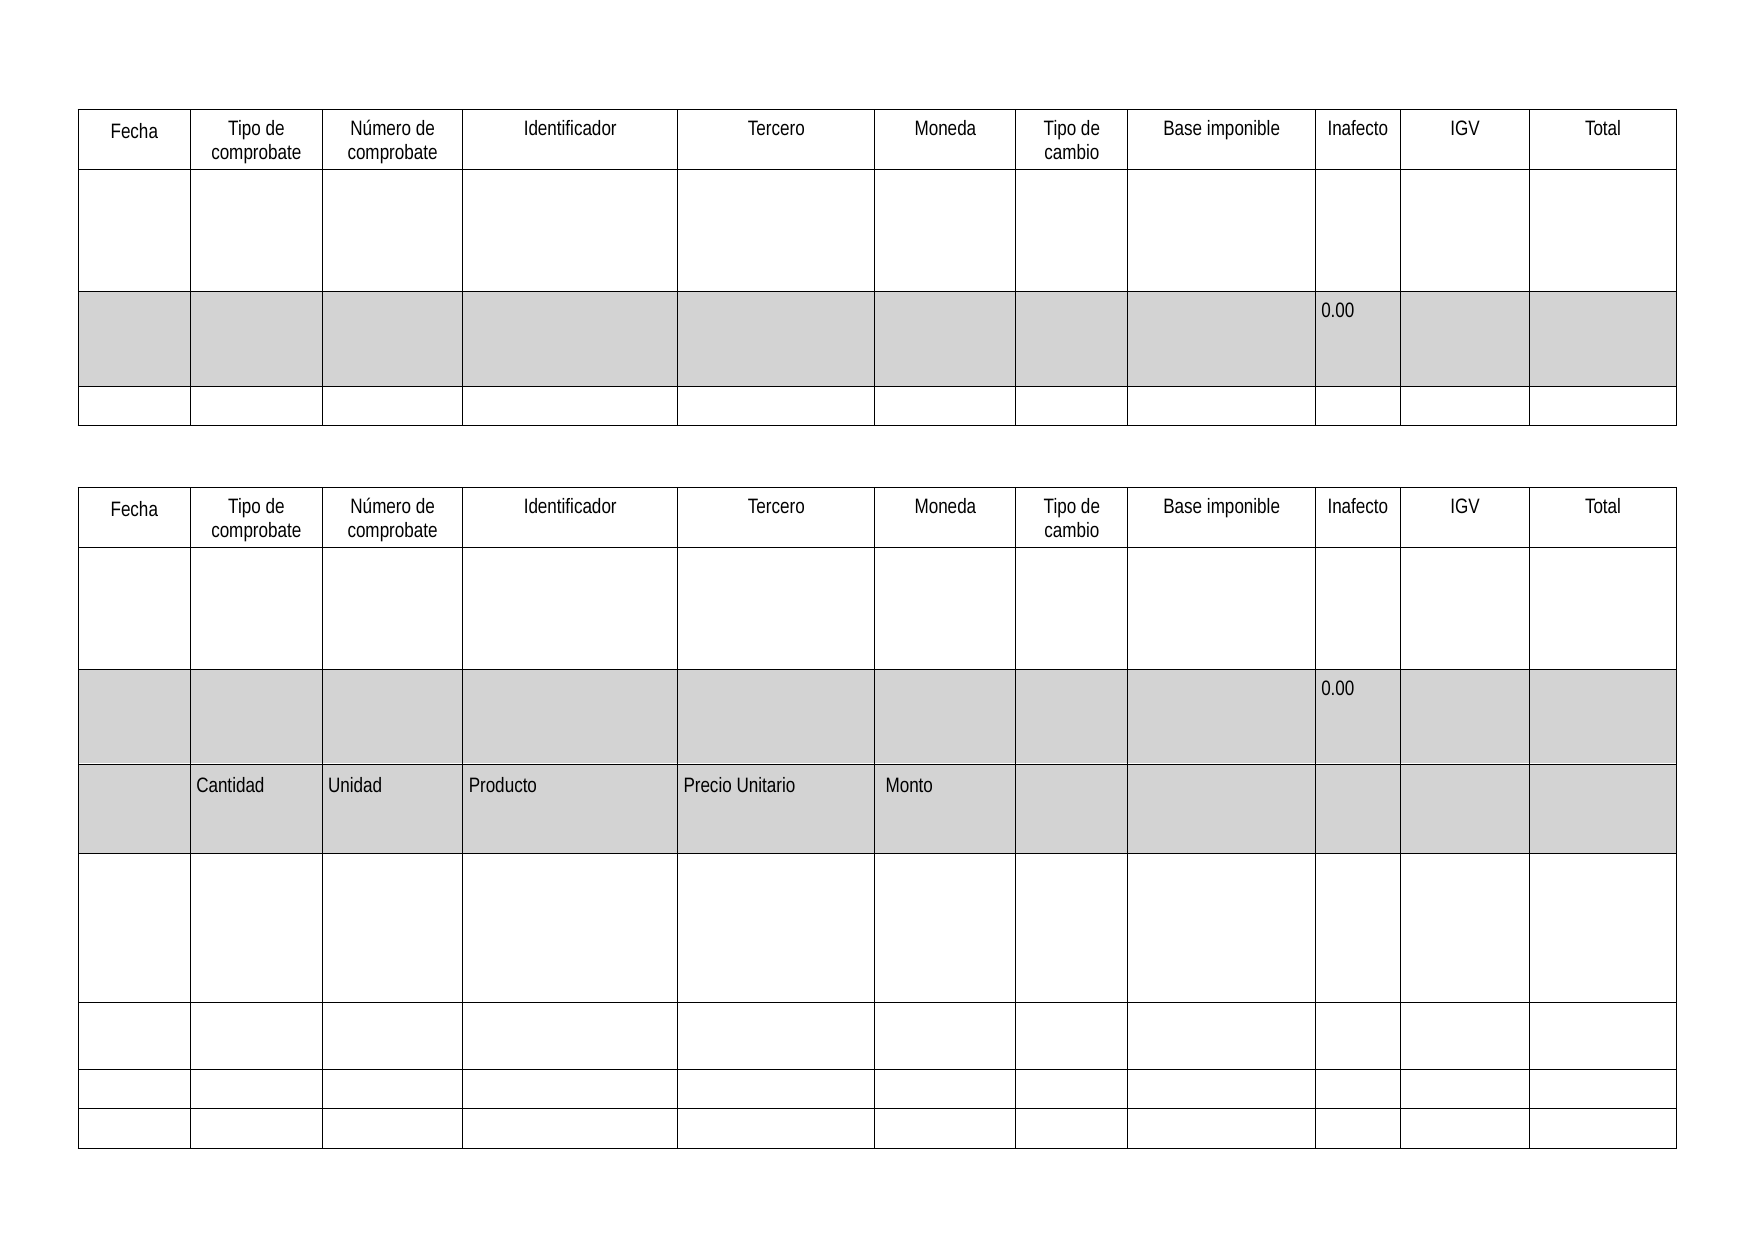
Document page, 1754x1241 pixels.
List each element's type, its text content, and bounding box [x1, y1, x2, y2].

table_cell [1316, 548, 1400, 669]
table_cell Precio Unitario [678, 765, 874, 853]
table_cell [79, 1003, 190, 1069]
table_cell [191, 1070, 322, 1108]
table_cell [1016, 1070, 1127, 1108]
table_cell <invoice.sunat_document_type> [191, 670, 322, 763]
table_cell [463, 1109, 677, 1148]
table_cell [1016, 1109, 1127, 1148]
table_header Inafecto [1316, 488, 1400, 547]
table_cell <invoice.untaxed_amount> [1128, 292, 1315, 386]
table_cell <invoice.party.name> [678, 292, 874, 386]
table_header IGV [1401, 488, 1529, 547]
table_cell [1128, 387, 1315, 425]
table_cell [1016, 170, 1127, 291]
table_cell [678, 854, 874, 1002]
text <if test="not show_products"> [78, 81, 1676, 105]
table_cell [323, 854, 462, 1002]
table_cell [1401, 387, 1529, 425]
table_cell [1128, 1070, 1315, 1108]
text <company.party.rec_name> [78, 51, 1676, 75]
table_cell <invoice.currency.symbol> [875, 292, 1015, 386]
table_cell [1530, 1003, 1676, 1069]
table_header Fecha [79, 110, 190, 169]
table_cell [323, 548, 462, 669]
table_cell [1401, 1109, 1529, 1148]
table_cell Producto [463, 765, 677, 853]
table_cell <line.quantity> [191, 1003, 322, 1069]
table_cell [1530, 765, 1676, 853]
table_cell <invoice.currency.symbol> [875, 670, 1015, 763]
table_cell [678, 387, 874, 425]
table_cell <line.product.name> [463, 1003, 677, 1069]
table_cell 0.00 [1316, 292, 1400, 386]
table_cell [1530, 387, 1676, 425]
table_header Identificador [463, 488, 677, 547]
table_cell <for each="invoice in invoices"> [79, 170, 190, 291]
table_cell Unidad [323, 765, 462, 853]
text </if> [78, 429, 1676, 453]
table_cell [1016, 854, 1127, 1002]
table_cell [191, 854, 322, 1002]
table_header IGV [1401, 110, 1529, 169]
table_cell 0.00 [1316, 670, 1400, 763]
table_cell [1401, 170, 1529, 291]
table_cell [875, 1070, 1015, 1108]
table_cell <invoice.sunat_document_type> [191, 292, 322, 386]
table_cell [1316, 170, 1400, 291]
table_cell [875, 170, 1015, 291]
table_header Tipo de cambio [1016, 110, 1127, 169]
table_cell <invoice.tax_amount> [1401, 670, 1529, 763]
table_header Número de comprobate [323, 110, 462, 169]
table_cell [463, 170, 677, 291]
table_cell [875, 1109, 1015, 1148]
table_cell [1316, 1070, 1400, 1108]
table_header Total [1530, 488, 1676, 547]
table_cell [875, 854, 1015, 1002]
table_cell [463, 548, 677, 669]
table_cell [1016, 548, 1127, 669]
table_cell [1316, 854, 1400, 1002]
table_header Moneda [875, 488, 1015, 547]
table_cell [463, 854, 677, 1002]
table_header Identificador [463, 110, 677, 169]
table_cell <invoice.untaxed_amount> [1128, 670, 1315, 763]
table_cell [678, 1070, 874, 1108]
table_cell <invoice.total_amount> [1530, 292, 1676, 386]
table_cell [1530, 1109, 1676, 1148]
table_cell [1128, 170, 1315, 291]
table_cell [323, 170, 462, 291]
table_cell [1016, 1003, 1127, 1069]
table_cell </for> [79, 387, 190, 425]
table_cell </for> [79, 1070, 190, 1108]
table_header Total [1530, 110, 1676, 169]
table_cell [1401, 1070, 1529, 1108]
table_cell <line.unit_price> [678, 1003, 874, 1069]
table_cell [323, 1109, 462, 1148]
text <if test="show_products"> [78, 459, 1676, 483]
table_header Tercero [678, 488, 874, 547]
table_cell [323, 387, 462, 425]
table_cell [191, 387, 322, 425]
table_cell </for> [79, 1109, 190, 1148]
table_header Inafecto [1316, 110, 1400, 169]
table_header Moneda [875, 110, 1015, 169]
table_cell <invoice.currency.rate> [1016, 670, 1127, 763]
table_cell Monto [875, 765, 1015, 853]
table_header Número de comprobate [323, 488, 462, 547]
table_cell [1316, 1109, 1400, 1148]
table_header Base imponible [1128, 488, 1315, 547]
table_cell [678, 170, 874, 291]
table_cell [1128, 548, 1315, 669]
table_cell [1128, 765, 1315, 853]
table_cell [191, 548, 322, 669]
table_cell [1316, 387, 1400, 425]
table_header Tipo de comprobate [191, 488, 322, 547]
table_cell [875, 387, 1015, 425]
table_cell <invoice.number> [323, 670, 462, 763]
table_cell [1530, 170, 1676, 291]
table_cell <invoice.tax_amount> [1401, 292, 1529, 386]
table_cell [1128, 1109, 1315, 1148]
table_header Fecha [79, 488, 190, 547]
table_cell [79, 765, 190, 853]
table_cell <line.amount> [875, 1003, 1015, 1069]
table_cell <invoice.invoice_date> [79, 292, 190, 386]
table_cell <invoice.party.document_number> [463, 670, 677, 763]
table_cell [463, 1070, 677, 1108]
table_cell [323, 1070, 462, 1108]
table_cell [678, 1109, 874, 1148]
table_cell [1316, 765, 1400, 853]
table_cell [678, 548, 874, 669]
table_header Tercero [678, 110, 874, 169]
table_cell [1530, 548, 1676, 669]
table_cell [1401, 854, 1529, 1002]
table_cell [1128, 854, 1315, 1002]
table_cell [191, 1109, 322, 1148]
table_cell [1016, 387, 1127, 425]
table_header Base imponible [1128, 110, 1315, 169]
table_cell [1316, 1003, 1400, 1069]
table_cell <invoice.total_amount> [1530, 670, 1676, 763]
table_cell [1401, 765, 1529, 853]
table_header Tipo de cambio [1016, 488, 1127, 547]
table_cell <line.unit.name> [323, 1003, 462, 1069]
table_cell [1401, 1003, 1529, 1069]
table_cell [875, 548, 1015, 669]
table_cell [191, 170, 322, 291]
table_header Tipo de comprobate [191, 110, 322, 169]
table_cell <for each="invoice in invoices"> [79, 548, 190, 669]
table_cell [463, 387, 677, 425]
table_cell <invoice.party.document_number> [463, 292, 677, 386]
table_cell <for each="line in invoice.lines"> [79, 854, 190, 1002]
table_cell [1016, 765, 1127, 853]
table_cell [1401, 548, 1529, 669]
table_cell [1128, 1003, 1315, 1069]
table_cell <invoice.currency.rate> [1016, 292, 1127, 386]
table_cell <invoice.invoice_date> [79, 670, 190, 763]
table_cell [1530, 854, 1676, 1002]
table_cell <invoice.number> [323, 292, 462, 386]
table_cell <invoice.party.name> [678, 670, 874, 763]
table_cell [1530, 1070, 1676, 1108]
table_cell Cantidad [191, 765, 322, 853]
